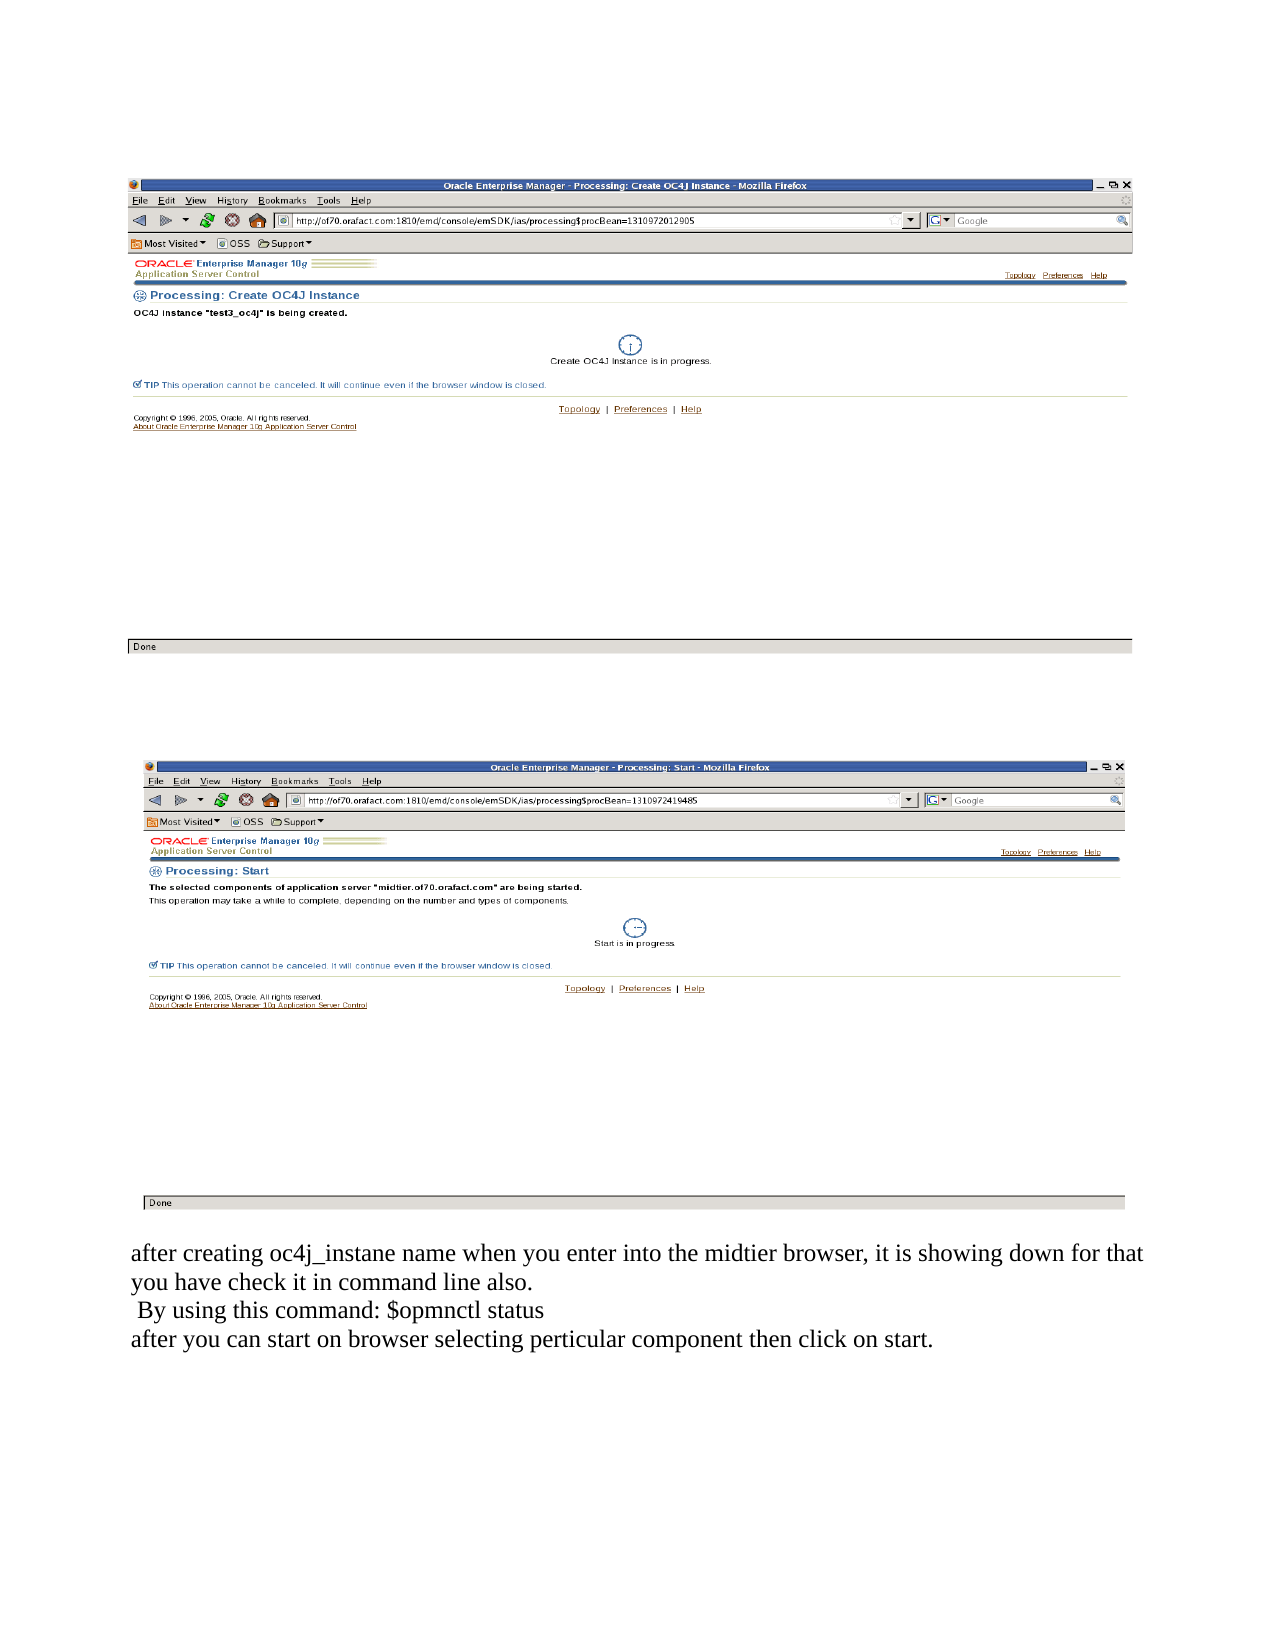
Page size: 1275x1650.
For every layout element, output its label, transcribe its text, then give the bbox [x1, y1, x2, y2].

text after creating oc4j_instane name when you enter into the midtier browser, it is showing down for that [118, 1238, 1157, 1267]
text after you can start on browser selecting perticular component then click on start. [118, 1324, 1157, 1353]
picture [143, 760, 1125, 1210]
text By using this command: $opmnctl status [118, 1295, 1157, 1324]
text you have check it in command line also. [118, 1267, 1157, 1295]
picture [127, 178, 1133, 654]
